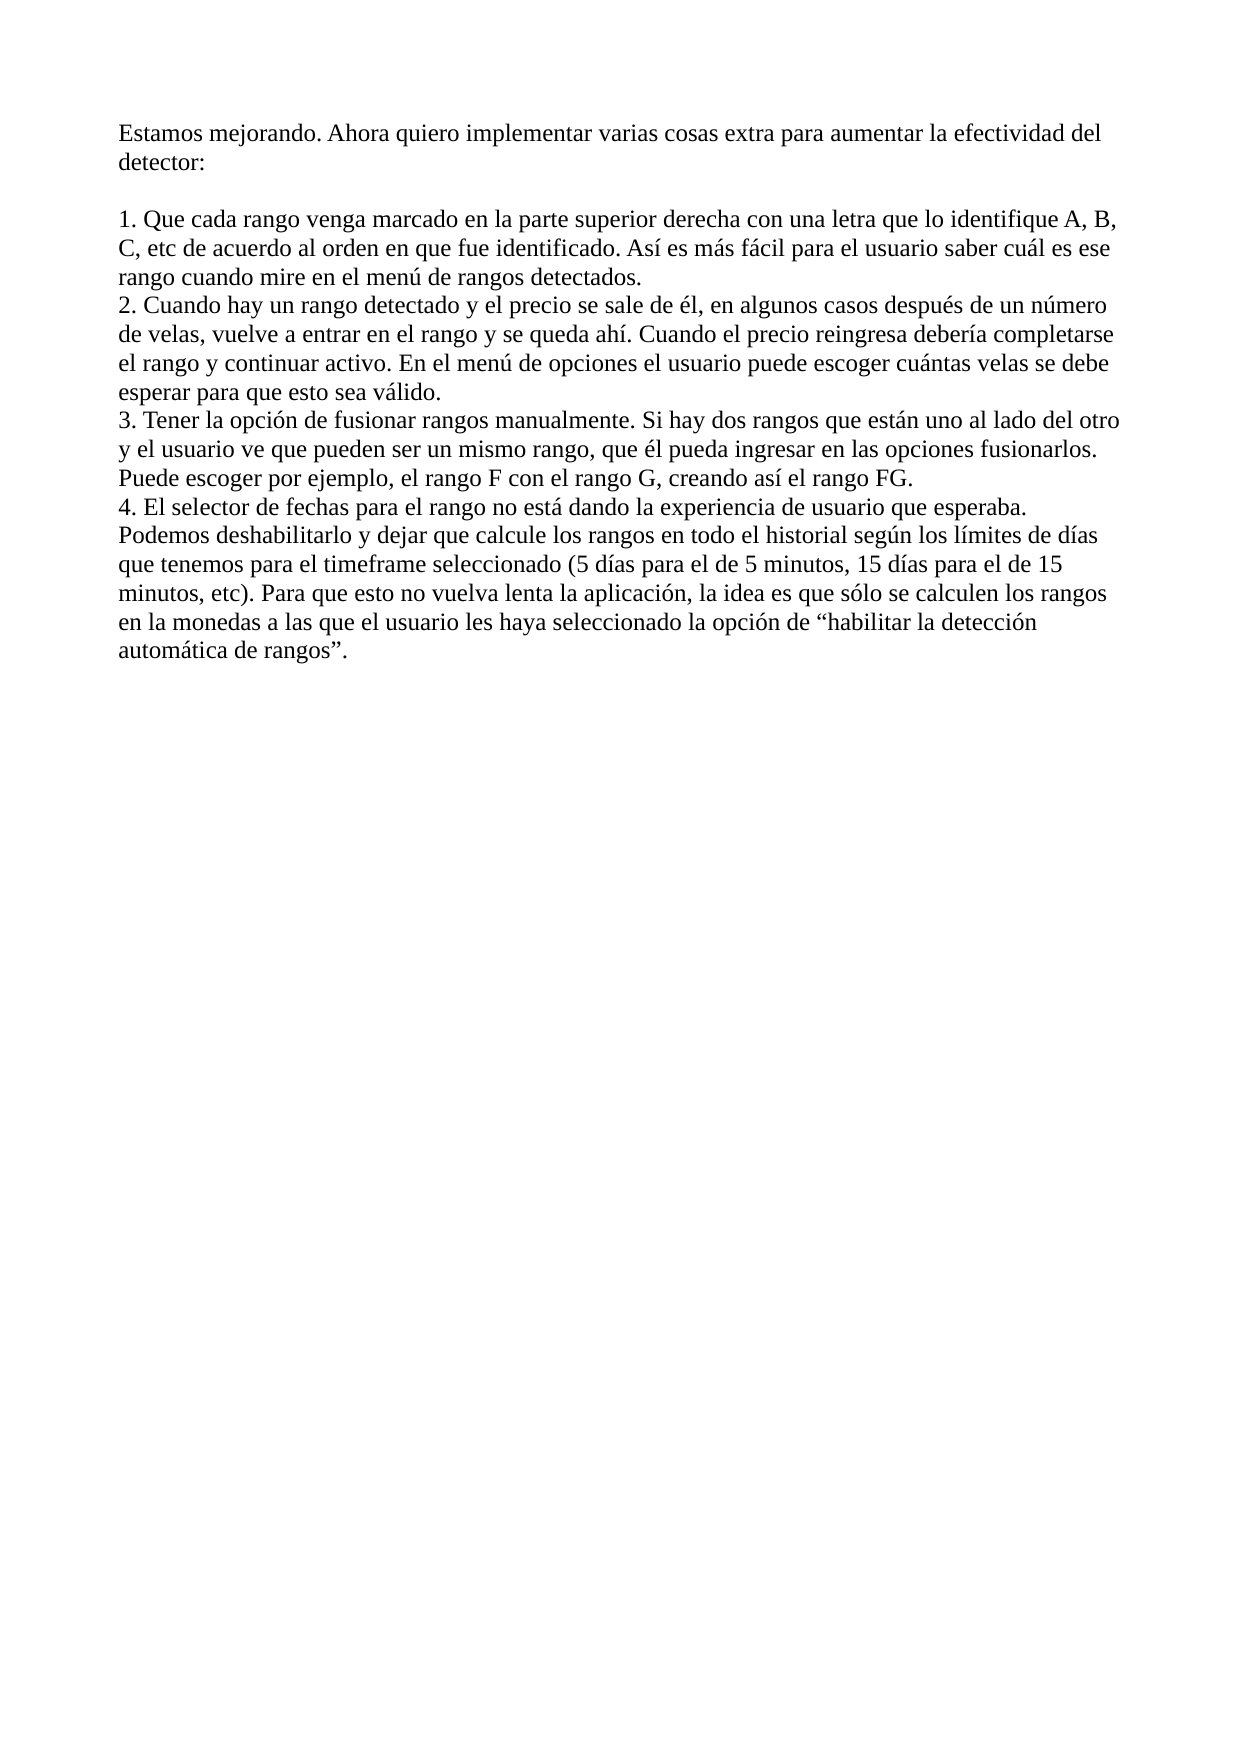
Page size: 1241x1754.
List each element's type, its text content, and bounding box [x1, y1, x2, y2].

text 1. Que cada rango venga marcado en la parte superior derecha con una letra que lo identifique A, B, C, etc de acuerdo al orden en que fue identificado. Así es más fácil para el usuario saber cuál es ese rango cuando mire en el menú de rangos detectados. [118, 204, 1122, 291]
text 3. Tener la opción de fusionar rangos manualmente. Si hay dos rangos que están uno al lado del otro y el usuario ve que pueden ser un mismo rango, que él pueda ingresar en las opciones fusionarlos. Puede escoger por ejemplo, el rango F con el rango G, creando así el rango FG. [118, 406, 1122, 492]
text Estamos mejorando. Ahora quiero implementar varias cosas extra para aumentar la efectividad del detector: [118, 118, 1122, 176]
text 2. Cuando hay un rango detectado y el precio se sale de él, en algunos casos después de un número de velas, vuelve a entrar en el rango y se queda ahí. Cuando el precio reingresa debería completarse el rango y continuar activo. En el menú de opciones el usuario puede escoger cuántas velas se debe esperar para que esto sea válido. [118, 291, 1122, 406]
text 4. El selector de fechas para el rango no está dando la experiencia de usuario que esperaba. Podemos deshabilitarlo y dejar que calcule los rangos en todo el historial según los límites de días que tenemos para el timeframe seleccionado (5 días para el de 5 minutos, 15 días para el de 15 minutos, etc). Para que esto no vuelva lenta la aplicación, la idea es que sólo se calculen los rangos en la monedas a las que el usuario les haya seleccionado la opción de “habilitar la detección automática de rangos”. [118, 492, 1122, 664]
